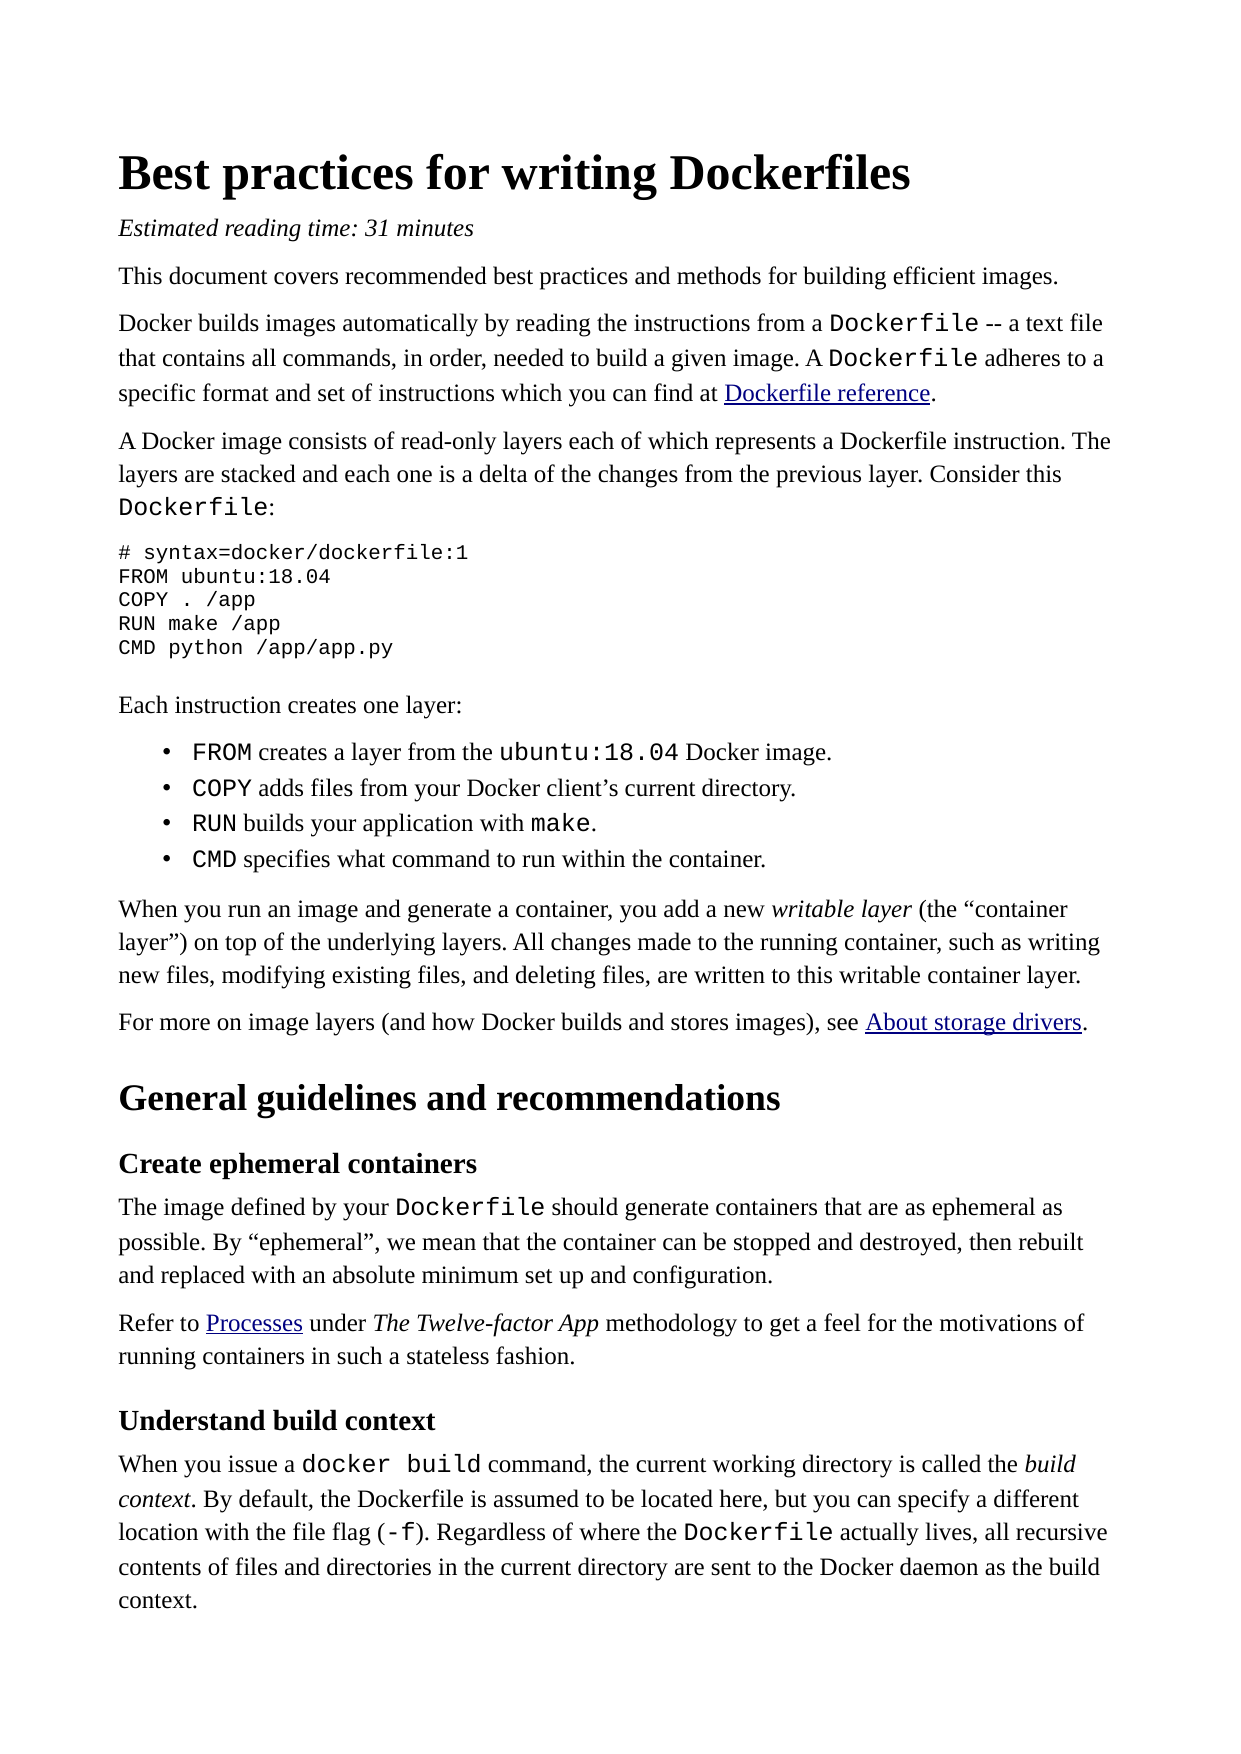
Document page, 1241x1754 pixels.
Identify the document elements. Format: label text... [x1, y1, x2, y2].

list COPY adds files from your Docker client’s current directory. [162, 773, 1122, 804]
text COPY . /app [118, 589, 1122, 613]
subtitle Understand build context [118, 1403, 1122, 1437]
text A Docker image consists of read-only layers each of which represents a Dockerfile instruction. The layers are stacked and each one is a delta of the changes from the previous layer. Consider this Dockerfile: [118, 426, 1122, 523]
text When you run an image and generate a container, you add a new writable layer (the “container layer”) on top of the underlying layers. All changes made to the running container, such as writing new files, modifying existing files, and deleting files, are written to this writable container layer. [118, 894, 1122, 988]
text FROM ubuntu:18.04 [118, 566, 1122, 589]
text This document covers recommended best practices and methods for building efficient images. [118, 261, 1122, 289]
subtitle General guidelines and recommendations [118, 1076, 1122, 1119]
text For more on image layers (and how Docker builds and stores images), see About storage drivers. [118, 1007, 1122, 1036]
subtitle Best practices for writing Dockerfiles [118, 143, 1122, 201]
list RUN builds your application with make. [162, 808, 1122, 839]
text The image defined by your Dockerfile should generate containers that are as ephemeral as possible. By “ephemeral”, we mean that the container can be stopped and destroyed, then rebuilt and replaced with an absolute minimum set up and configuration. [118, 1192, 1122, 1289]
list FROM creates a layer from the ubuntu:18.04 Docker image. [162, 737, 1122, 768]
text # syntax=docker/dockerfile:1 [118, 542, 1122, 566]
text Each instruction creates one layer: [118, 690, 1122, 719]
text RUN make /app [118, 613, 1122, 637]
text When you issue a docker build command, the current working directory is called the build context. By default, the Dockerfile is assumed to be located here, but you can specify a different location with the file flag (-f). Regardless of where the Dockerfile actually lives, all recursive contents of files and directories in the current directory are sent to the Docker daemon as the build context. [118, 1449, 1122, 1614]
text Refer to Processes under The Twelve-factor App methodology to get a feel for the motivations of running containers in such a stateless fashion. [118, 1308, 1122, 1369]
text Estimated reading time: 31 minutes [118, 213, 1122, 242]
text Docker builds images automatically by reading the instructions from a Dockerfile -- a text file that contains all commands, in order, needed to build a given image. A Dockerfile adheres to a specific format and set of instructions which you can find at Dockerfile reference. [118, 308, 1122, 407]
text CMD python /app/app.py [118, 637, 1122, 660]
subtitle Create ephemeral containers [118, 1146, 1122, 1179]
list CMD specifies what command to run within the container. [162, 844, 1122, 874]
